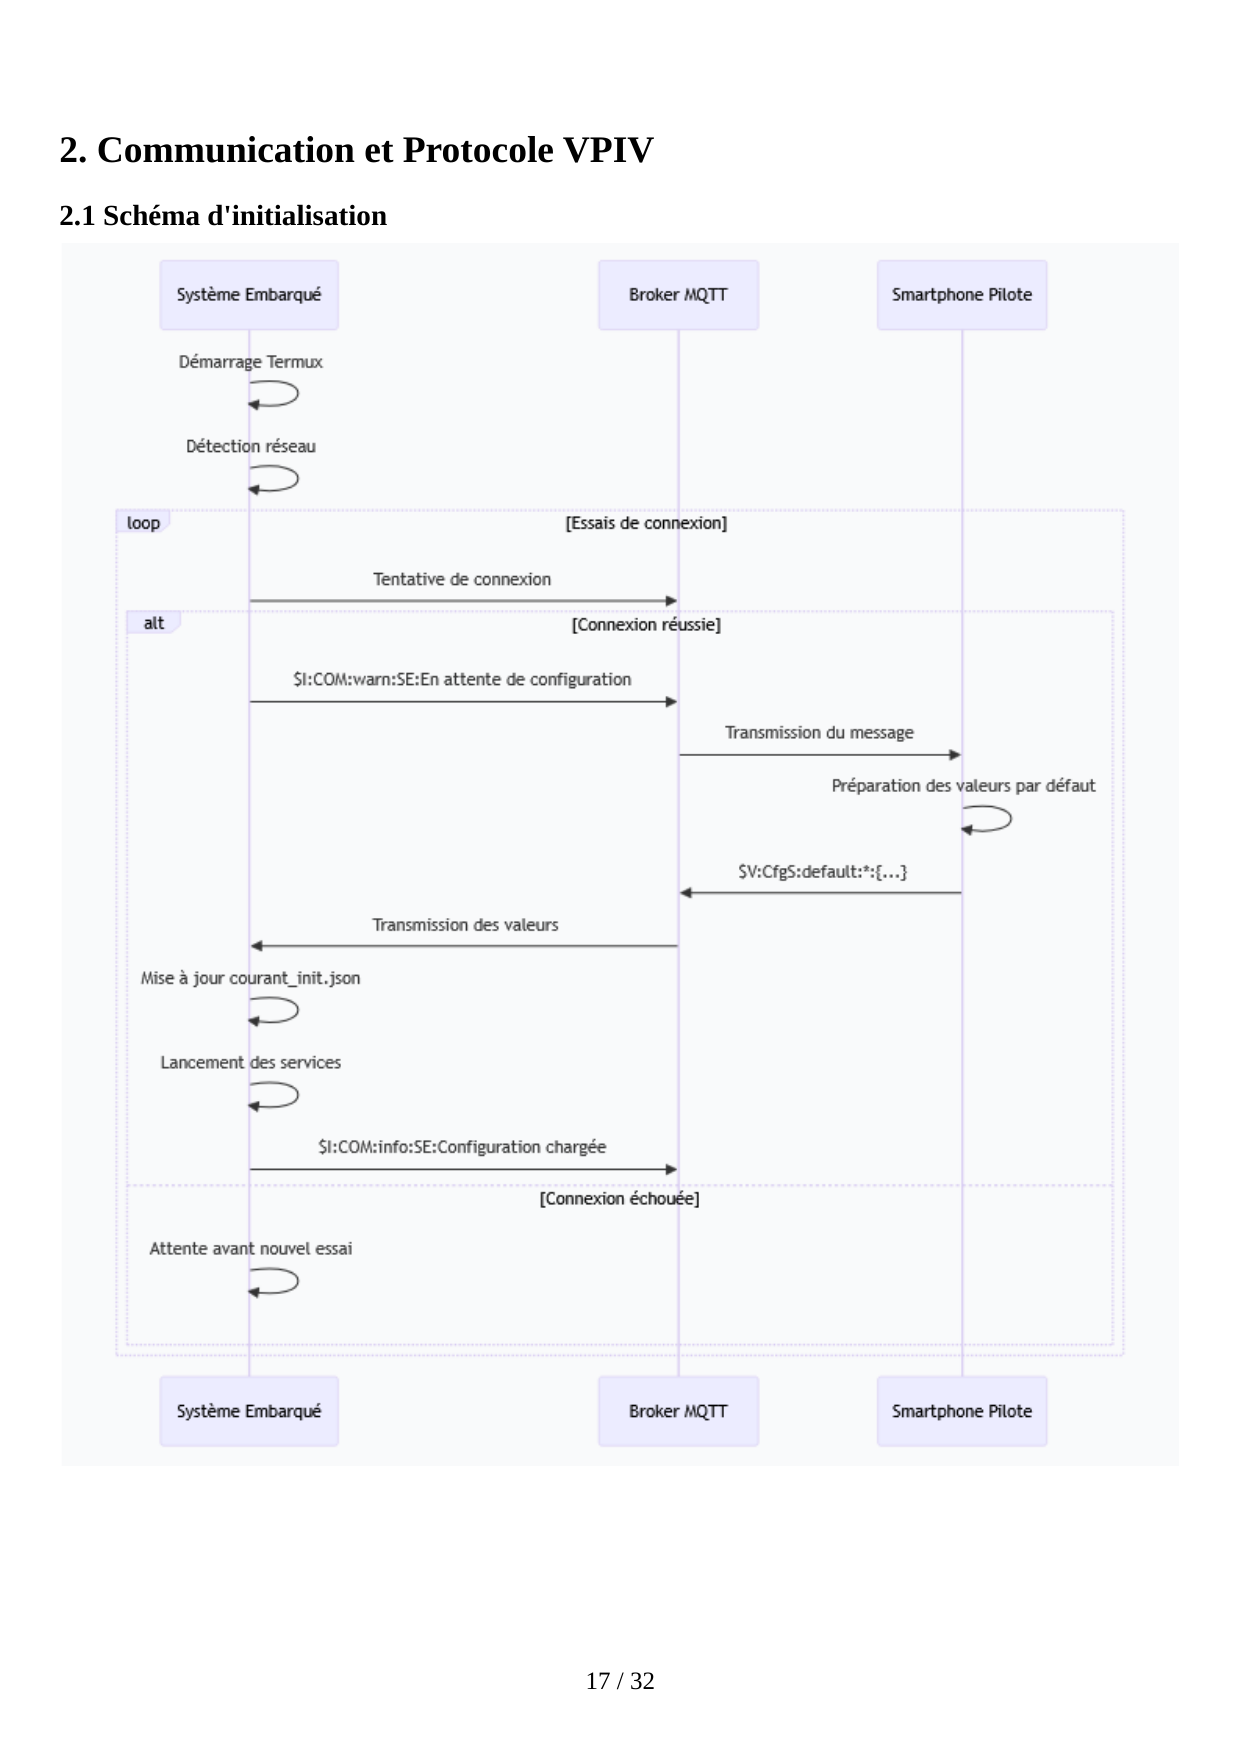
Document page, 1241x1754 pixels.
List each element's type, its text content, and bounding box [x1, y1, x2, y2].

picture [61, 243, 1179, 1466]
subtitle 2.1 Schéma d'initialisation [59, 198, 1181, 231]
subtitle 2. Communication et Protocole VPIV [59, 127, 1181, 171]
